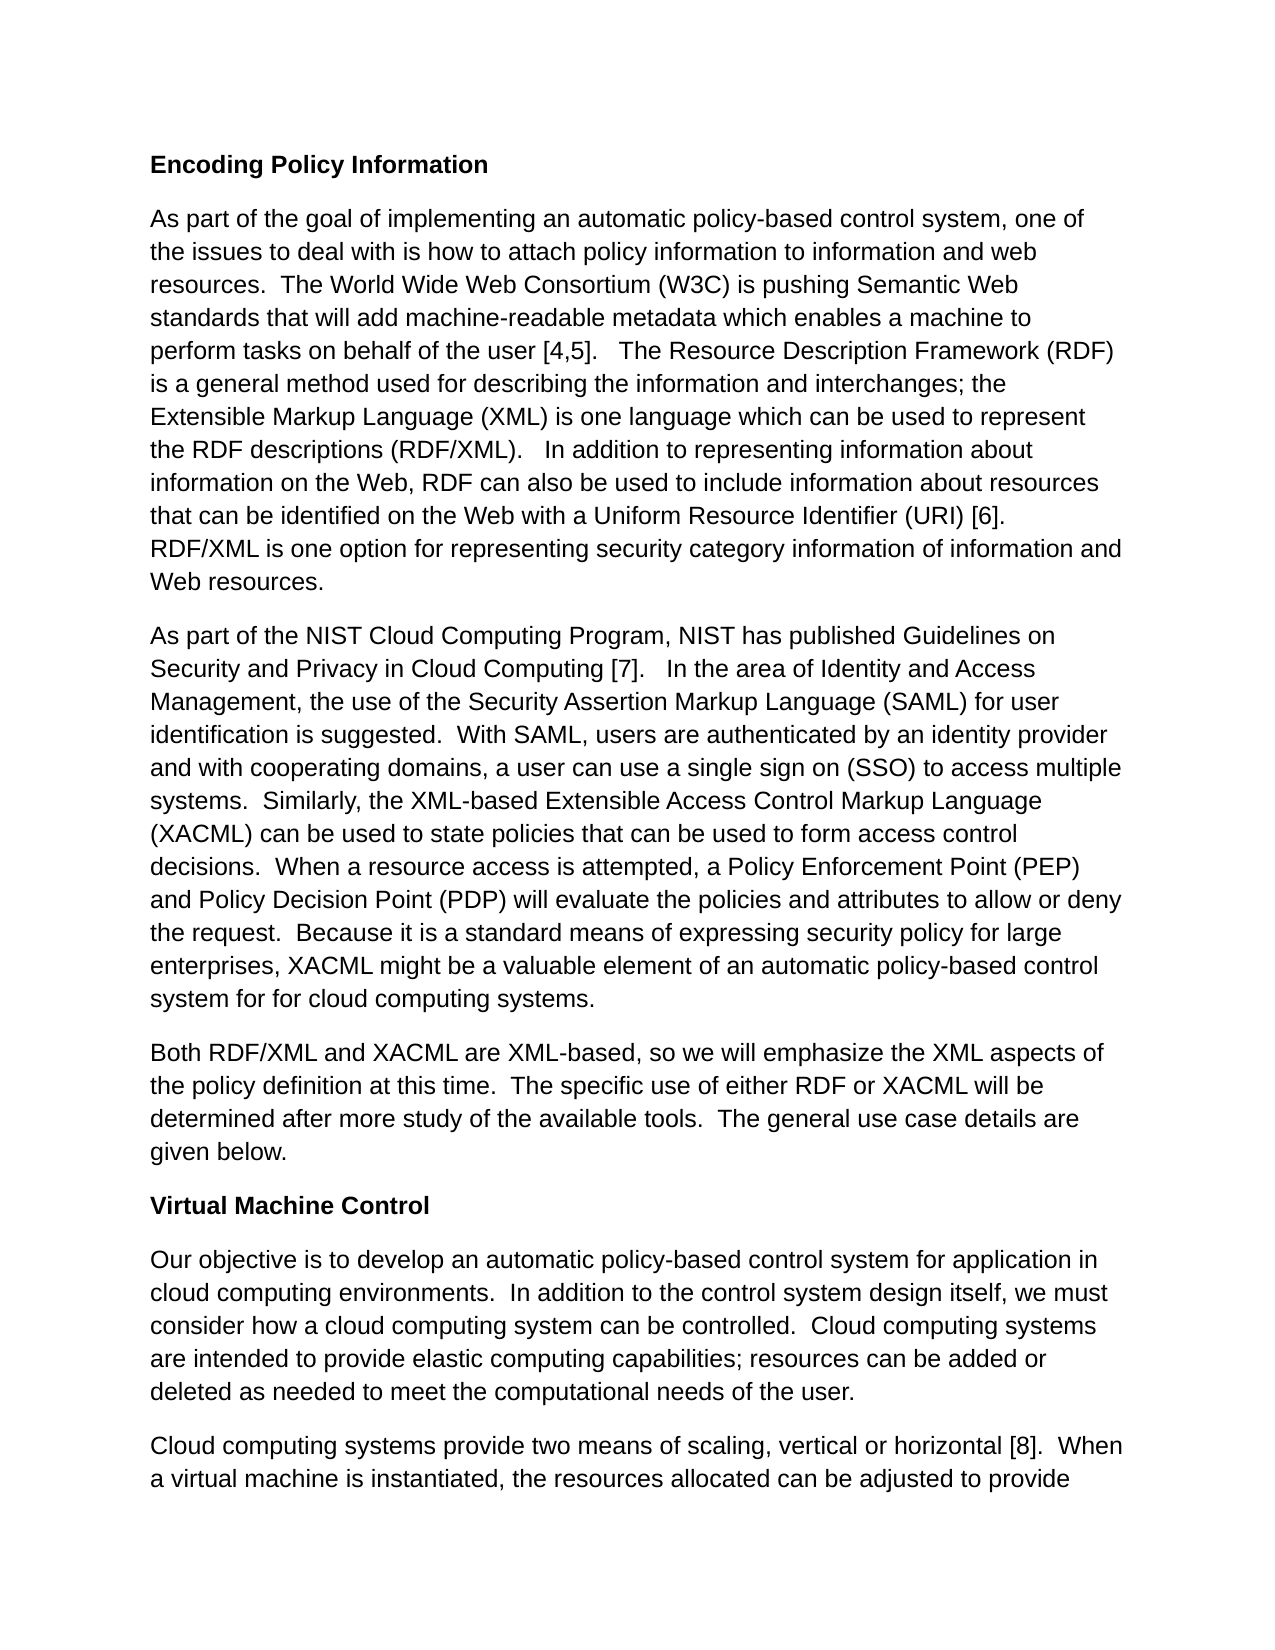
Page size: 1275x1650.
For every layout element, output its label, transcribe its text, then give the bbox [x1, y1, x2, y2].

text As part of the goal of implementing an automatic policy-based control system, one of the issues to deal with is how to attach policy information to information and web resources. The World Wide Web Consortium (W3C) is pushing Semantic Web standards that will add machine-readable metadata which enables a machine to perform tasks on behalf of the user [4,5]. The Resource Description Framework (RDF) is a general method used for describing the information and interchanges; the Extensible Markup Language (XML) is one language which can be used to represent the RDF descriptions (RDF/XML). In addition to representing information about information on the Web, RDF can also be used to include information about resources that can be identified on the Web with a Uniform Resource Identifier (URI) [6]. RDF/XML is one option for representing security category information of information and Web resources. [150, 204, 1125, 596]
text Our objective is to develop an automatic policy-based control system for application in cloud computing environments. In addition to the control system design itself, we must consider how a cloud computing system can be controlled. Cloud computing systems are intended to provide elastic computing capabilities; resources can be added or deleted as needed to meet the computational needs of the user. [150, 1245, 1125, 1406]
text Virtual Machine Control [150, 1191, 1125, 1220]
text As part of the NIST Cloud Computing Program, NIST has published Guidelines on Security and Privacy in Cloud Computing [7]. In the area of Identity and Access Management, the use of the Security Assertion Markup Language (SAML) for user identification is suggested. With SAML, users are authenticated by an identity provider and with cooperating domains, a user can use a single sign on (SSO) to access multiple systems. Similarly, the XML-based Extensible Access Control Markup Language (XACML) can be used to state policies that can be used to form access control decisions. When a resource access is attempted, a Policy Enforcement Point (PEP) and Policy Decision Point (PDP) will evaluate the policies and attributes to allow or deny the request. Because it is a standard means of expressing security policy for large enterprises, XACML might be a valuable element of an automatic policy-based control system for for cloud computing systems. [150, 621, 1125, 1013]
text Encoding Policy Information [150, 150, 1125, 179]
text Both RDF/XML and XACML are XML-based, so we will emphasize the XML aspects of the policy definition at this time. The specific use of either RDF or XACML will be determined after more study of the available tools. The general use case details are given below. [150, 1038, 1125, 1166]
text Cloud computing systems provide two means of scaling, vertical or horizontal [8]. When a virtual machine is instantiated, the resources allocated can be adjusted to provide [150, 1431, 1125, 1492]
